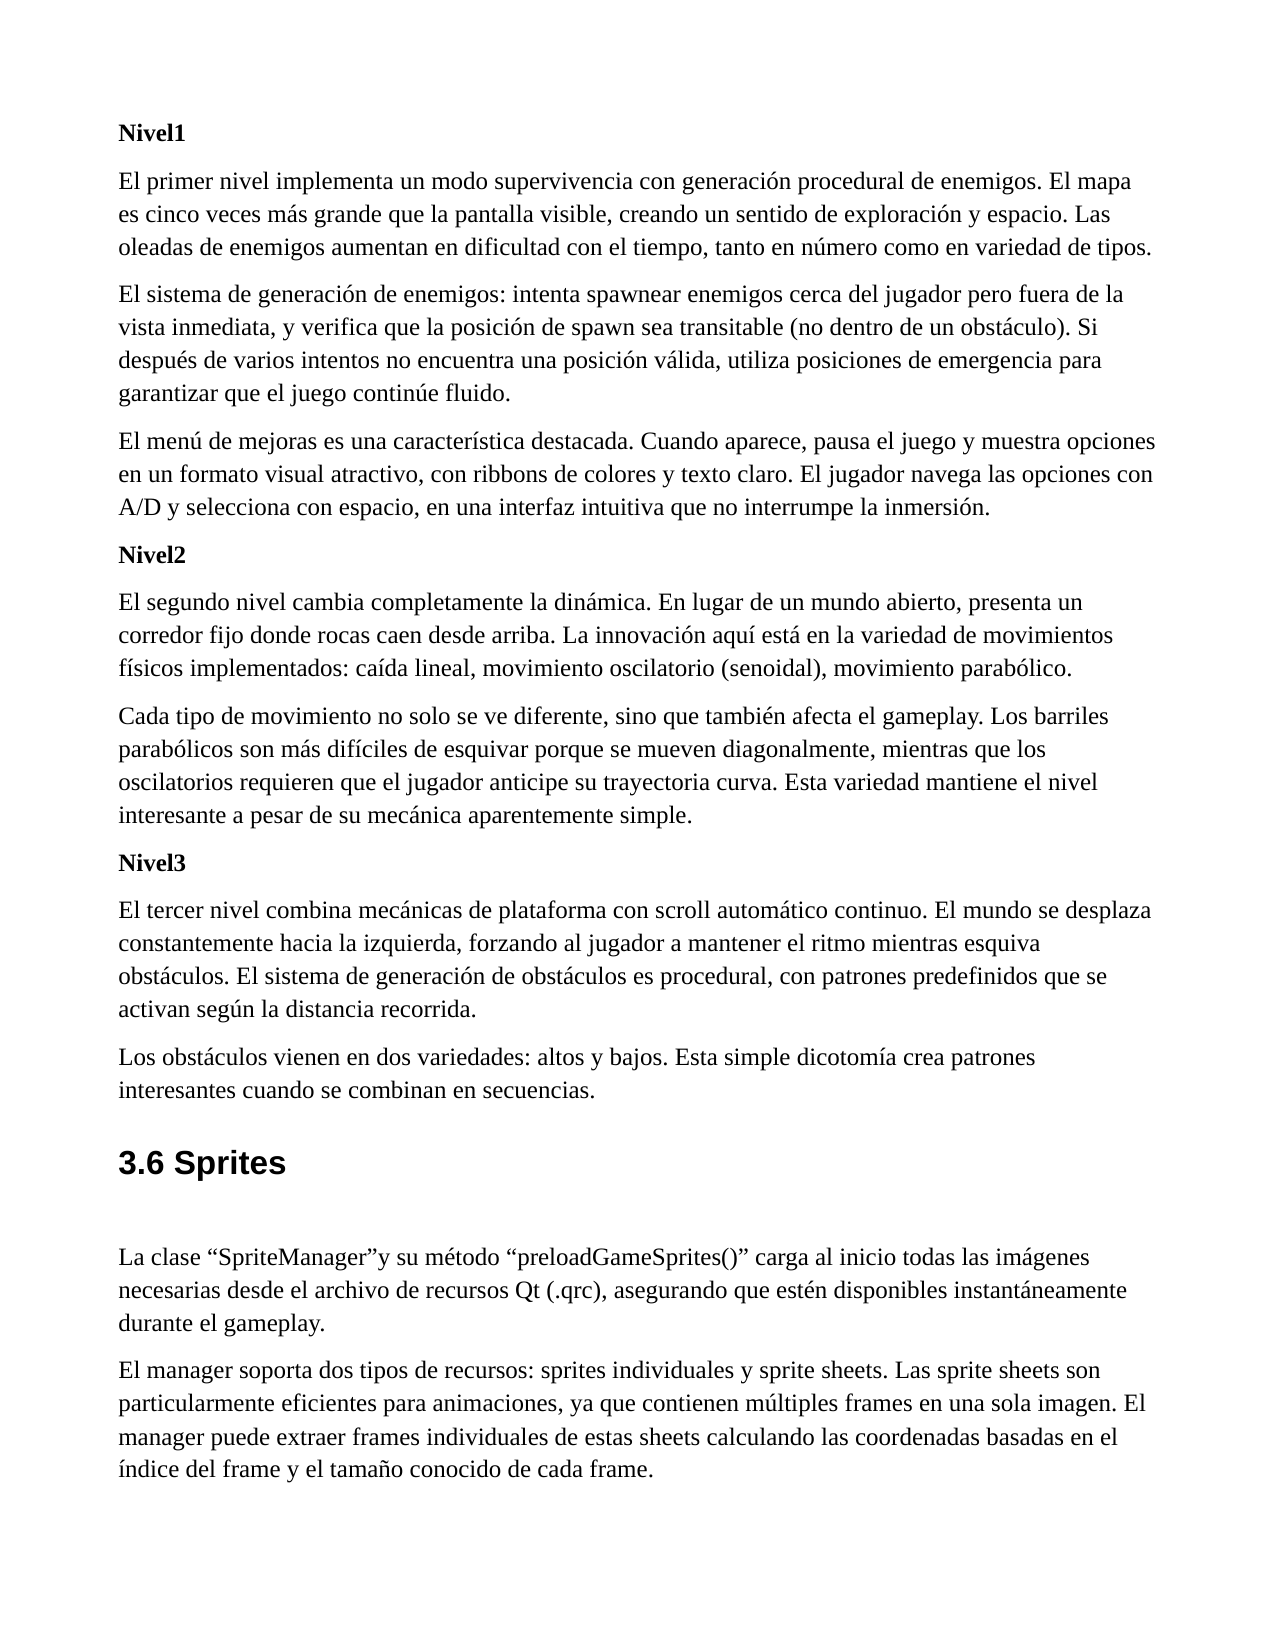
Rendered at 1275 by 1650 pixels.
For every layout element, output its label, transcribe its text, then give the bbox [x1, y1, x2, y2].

text La clase “SpriteManager”y su método “preloadGameSprites()” carga al inicio todas las imágenes necesarias desde el archivo de recursos Qt (.qrc), asegurando que estén disponibles instantáneamente durante el gameplay. [118, 1242, 1157, 1337]
text El manager soporta dos tipos de recursos: sprites individuales y sprite sheets. Las sprite sheets son particularmente eficientes para animaciones, ya que contienen múltiples frames en una sola imagen. El manager puede extraer frames individuales de estas sheets calculando las coordenadas basadas en el índice del frame y el tamaño conocido de cada frame. [118, 1356, 1157, 1483]
text El tercer nivel combina mecánicas de plataforma con scroll automático continuo. El mundo se desplaza constantemente hacia la izquierda, forzando al jugador a mantener el ritmo mientras esquiva obstáculos. El sistema de generación de obstáculos es procedural, con patrones predefinidos que se activan según la distancia recorrida. [118, 895, 1157, 1023]
subtitle 3.6 Sprites [118, 1143, 1157, 1182]
text Los obstáculos vienen en dos variedades: altos y bajos. Esta simple dicotomía crea patrones interesantes cuando se combinan en secuencias. [118, 1042, 1157, 1104]
text Nivel3 [118, 848, 1157, 876]
text El segundo nivel cambia completamente la dinámica. En lugar de un mundo abierto, presenta un corredor fijo donde rocas caen desde arriba. La innovación aquí está en la variedad de movimientos físicos implementados: caída lineal, movimiento oscilatorio (senoidal), movimiento parabólico. [118, 587, 1157, 682]
text Nivel1 [118, 118, 1157, 147]
text El primer nivel implementa un modo supervivencia con generación procedural de enemigos. El mapa es cinco veces más grande que la pantalla visible, creando un sentido de exploración y espacio. Las oleadas de enemigos aumentan en dificultad con el tiempo, tanto en número como en variedad de tipos. [118, 166, 1157, 261]
text El sistema de generación de enemigos: intenta spawnear enemigos cerca del jugador pero fuera de la vista inmediata, y verifica que la posición de spawn sea transitable (no dentro de un obstáculo). Si después de varios intentos no encuentra una posición válida, utiliza posiciones de emergencia para garantizar que el juego continúe fluido. [118, 279, 1157, 407]
text El menú de mejoras es una característica destacada. Cuando aparece, pausa el juego y muestra opciones en un formato visual atractivo, con ribbons de colores y texto claro. El jugador navega las opciones con A/D y selecciona con espacio, en una interfaz intuitiva que no interrumpe la inmersión. [118, 426, 1157, 521]
text Cada tipo de movimiento no solo se ve diferente, sino que también afecta el gameplay. Los barriles parabólicos son más difíciles de esquivar porque se mueven diagonalmente, mientras que los oscilatorios requieren que el jugador anticipe su trayectoria curva. Esta variedad mantiene el nivel interesante a pesar de su mecánica aparentemente simple. [118, 701, 1157, 829]
text Nivel2 [118, 540, 1157, 568]
